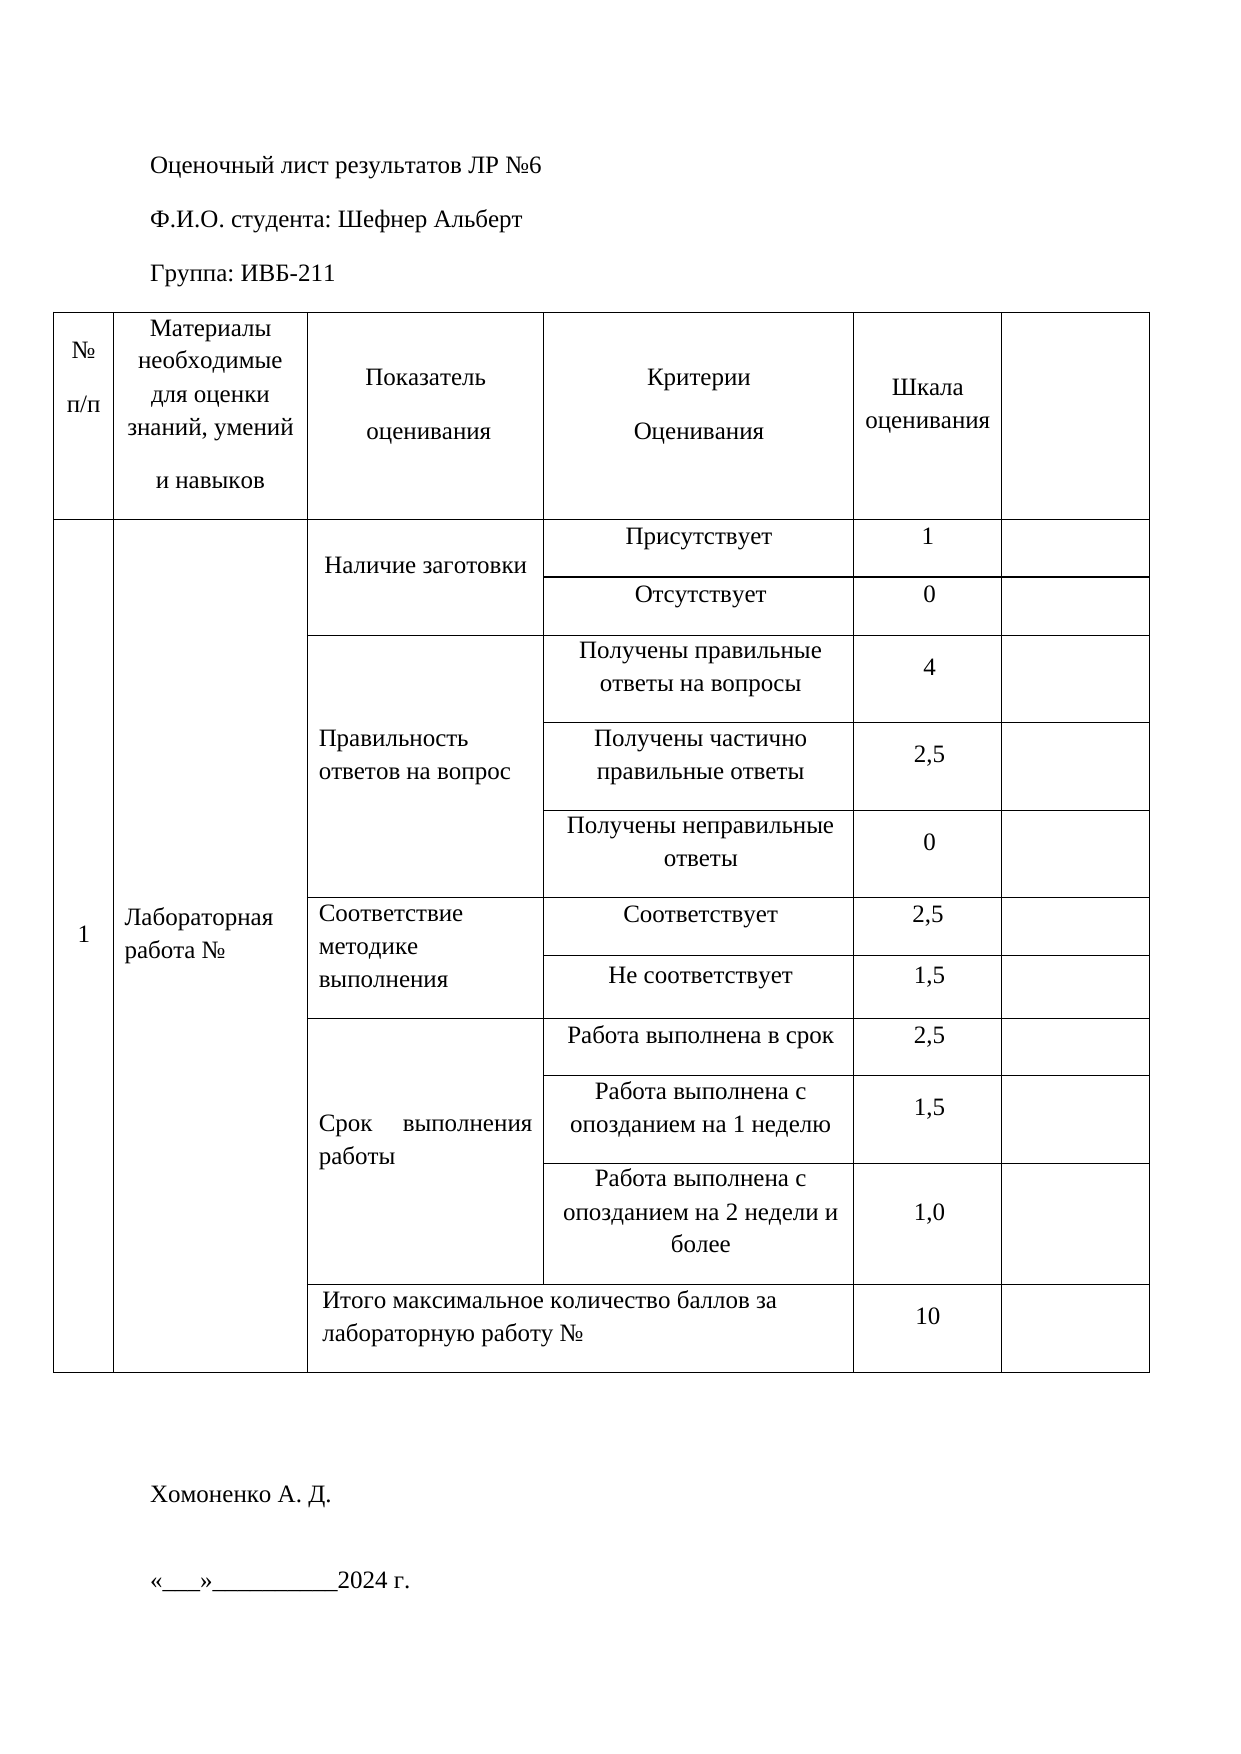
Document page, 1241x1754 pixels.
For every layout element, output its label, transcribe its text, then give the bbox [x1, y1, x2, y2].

table_cell Получены частично правильные ответы [544, 723, 853, 809]
table_cell Получены неправильные ответы [544, 811, 853, 897]
table_cell 10 [854, 1285, 1001, 1372]
table_cell Работа выполнена с опозданием на 1 неделю [544, 1076, 853, 1162]
table_cell [1002, 898, 1149, 954]
table_cell 4 [854, 636, 1001, 722]
table_cell 1,0 [854, 1164, 1001, 1283]
table_cell Соответствие методике выполнения [308, 898, 543, 1017]
table_cell [1002, 578, 1149, 634]
table_cell 2,5 [854, 898, 1001, 954]
table_cell Присутствует [544, 520, 853, 576]
table_header Шкала оценивания [854, 313, 1001, 519]
text Ф.И.О. студента: Шефнер Альберт [150, 204, 1053, 233]
table_cell 0 [854, 811, 1001, 897]
table_cell [1002, 723, 1149, 809]
table_cell Лабораторная работа № [114, 520, 307, 1372]
table_header Критерии Оценивания [544, 313, 853, 519]
table_cell 1,5 [854, 956, 1001, 1017]
table_header Материалы необходимые для оценки знаний, умений и навыков [114, 313, 307, 519]
table_cell 2,5 [854, 723, 1001, 809]
table_cell [1002, 811, 1149, 897]
table_cell [1002, 1019, 1149, 1075]
table_cell Наличие заготовки [308, 520, 543, 634]
text Хомоненко А. Д. [150, 1479, 1053, 1508]
table_cell [1002, 1076, 1149, 1162]
text «___»__________2024 г. [150, 1533, 1053, 1594]
table_cell [1002, 1285, 1149, 1372]
text Оценочный лист результатов ЛР №6 [150, 150, 1053, 179]
table_cell 2,5 [854, 1019, 1001, 1075]
table_cell [1002, 520, 1149, 576]
table_header [1002, 313, 1149, 519]
table_header Показатель оценивания [308, 313, 543, 519]
table_cell Получены правильные ответы на вопросы [544, 636, 853, 722]
table_cell 1,5 [854, 1076, 1001, 1162]
table_cell Правильность ответов на вопрос [308, 636, 543, 897]
table_cell Соответствует [544, 898, 853, 954]
text Группа: ИВБ-211 [150, 258, 1053, 286]
table_cell Работа выполнена в срок [544, 1019, 853, 1075]
table_cell [1002, 636, 1149, 722]
table_cell [1002, 1164, 1149, 1283]
table_cell Срок выполнения работы [308, 1019, 543, 1283]
table_cell Работа выполнена с опозданием на 2 недели и более [544, 1164, 853, 1283]
table_cell [1002, 956, 1149, 1017]
table_cell 1 [854, 520, 1001, 576]
table_cell Отсутствует [544, 578, 853, 634]
table_cell Не соответствует [544, 956, 853, 1017]
table_cell 0 [854, 578, 1001, 634]
table_cell Итого максимальное количество баллов за лабораторную работу № [308, 1285, 853, 1372]
table_header № п/п [54, 313, 113, 519]
table_cell 1 [54, 520, 113, 1372]
